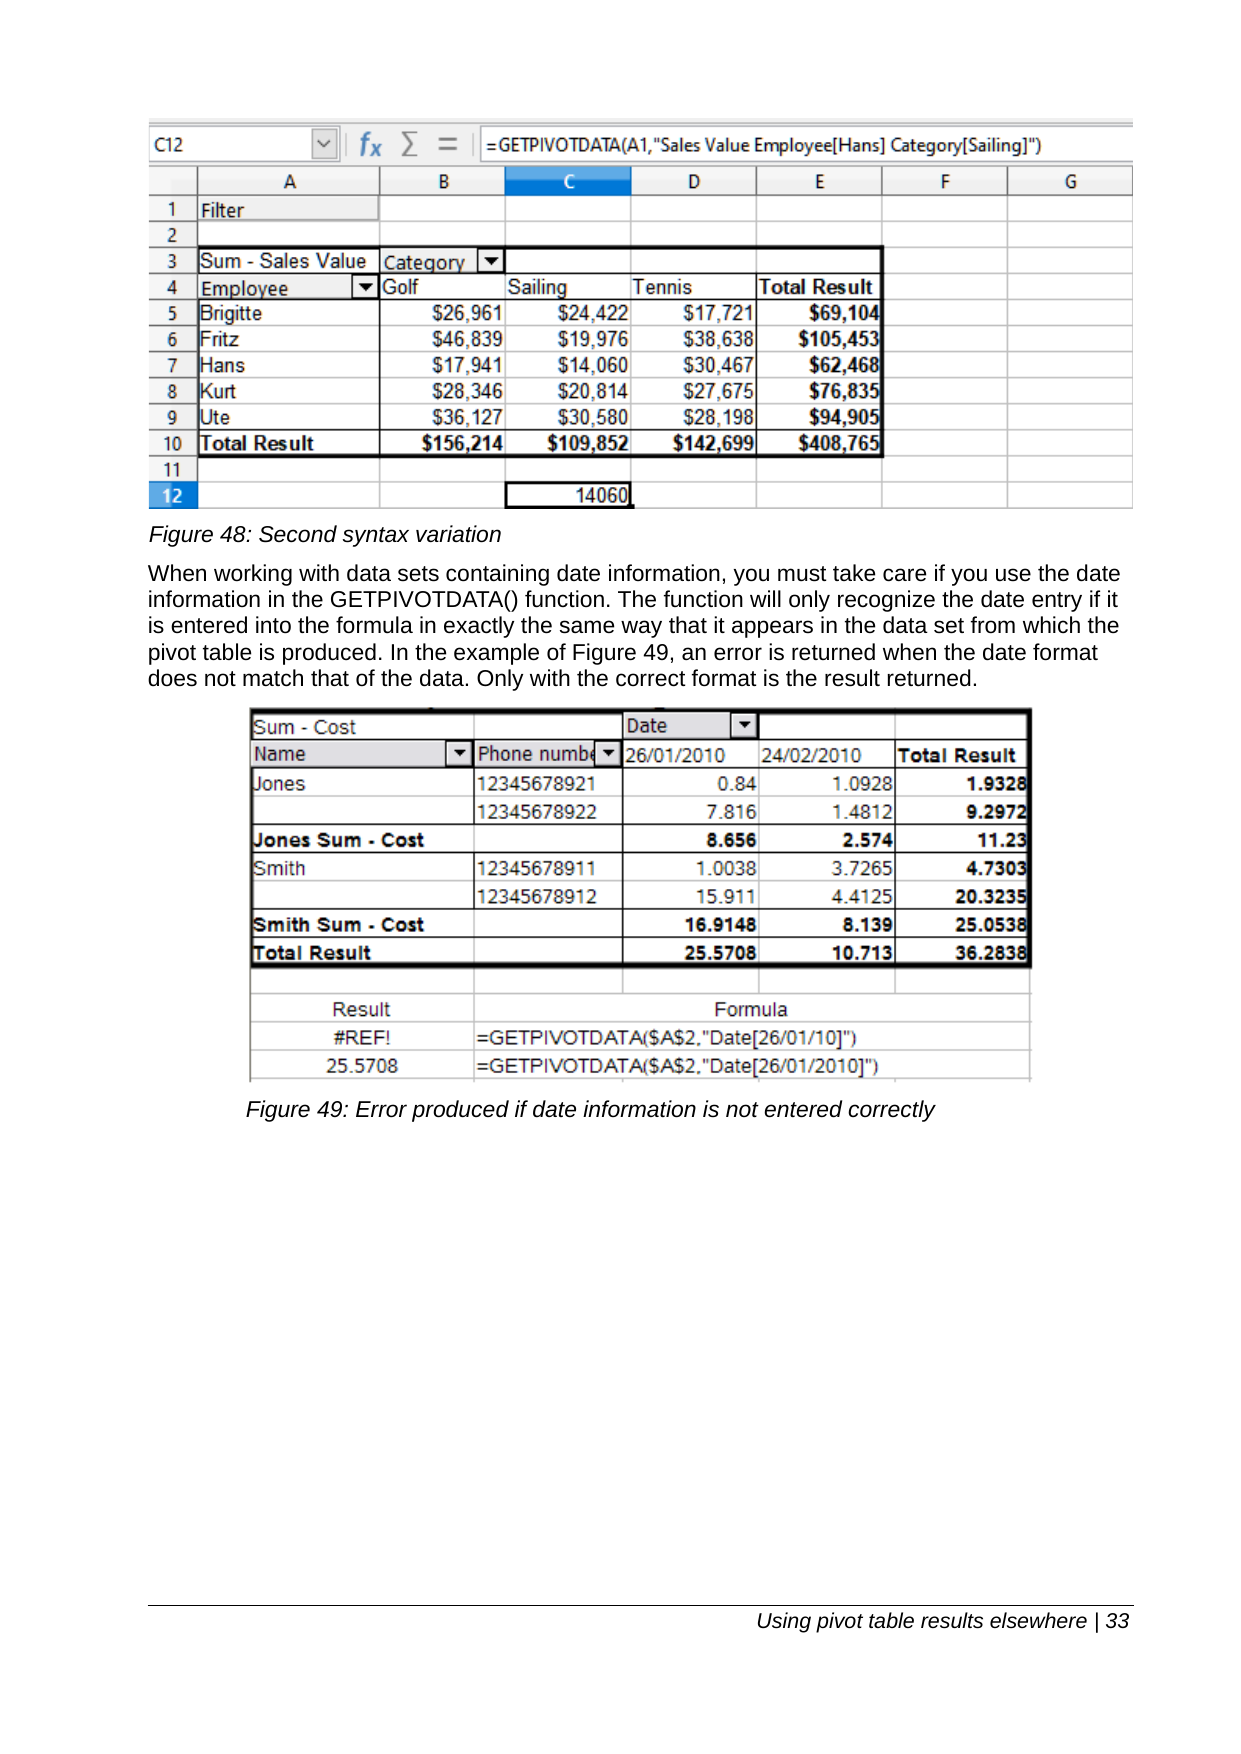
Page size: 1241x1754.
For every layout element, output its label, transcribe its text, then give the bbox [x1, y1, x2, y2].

picture [245, 704, 1037, 1084]
text Figure 48: Second syntax variation [149, 521, 1133, 547]
text Figure 49: Error produced if date information is not entered correctly [246, 1096, 1036, 1123]
picture [148, 118, 1133, 509]
text When working with data sets containing date information, you must take care if you use the date information in the GETPIVOTDATA() function. The function will only recognize the date entry if it is entered into the formula in exactly the same way that it appears in the data set from which the pivot table is produced. In the example of Figure 49, an error is returned when the date format does not match that of the data. Only with the correct format is the result returned. [148, 560, 1134, 692]
